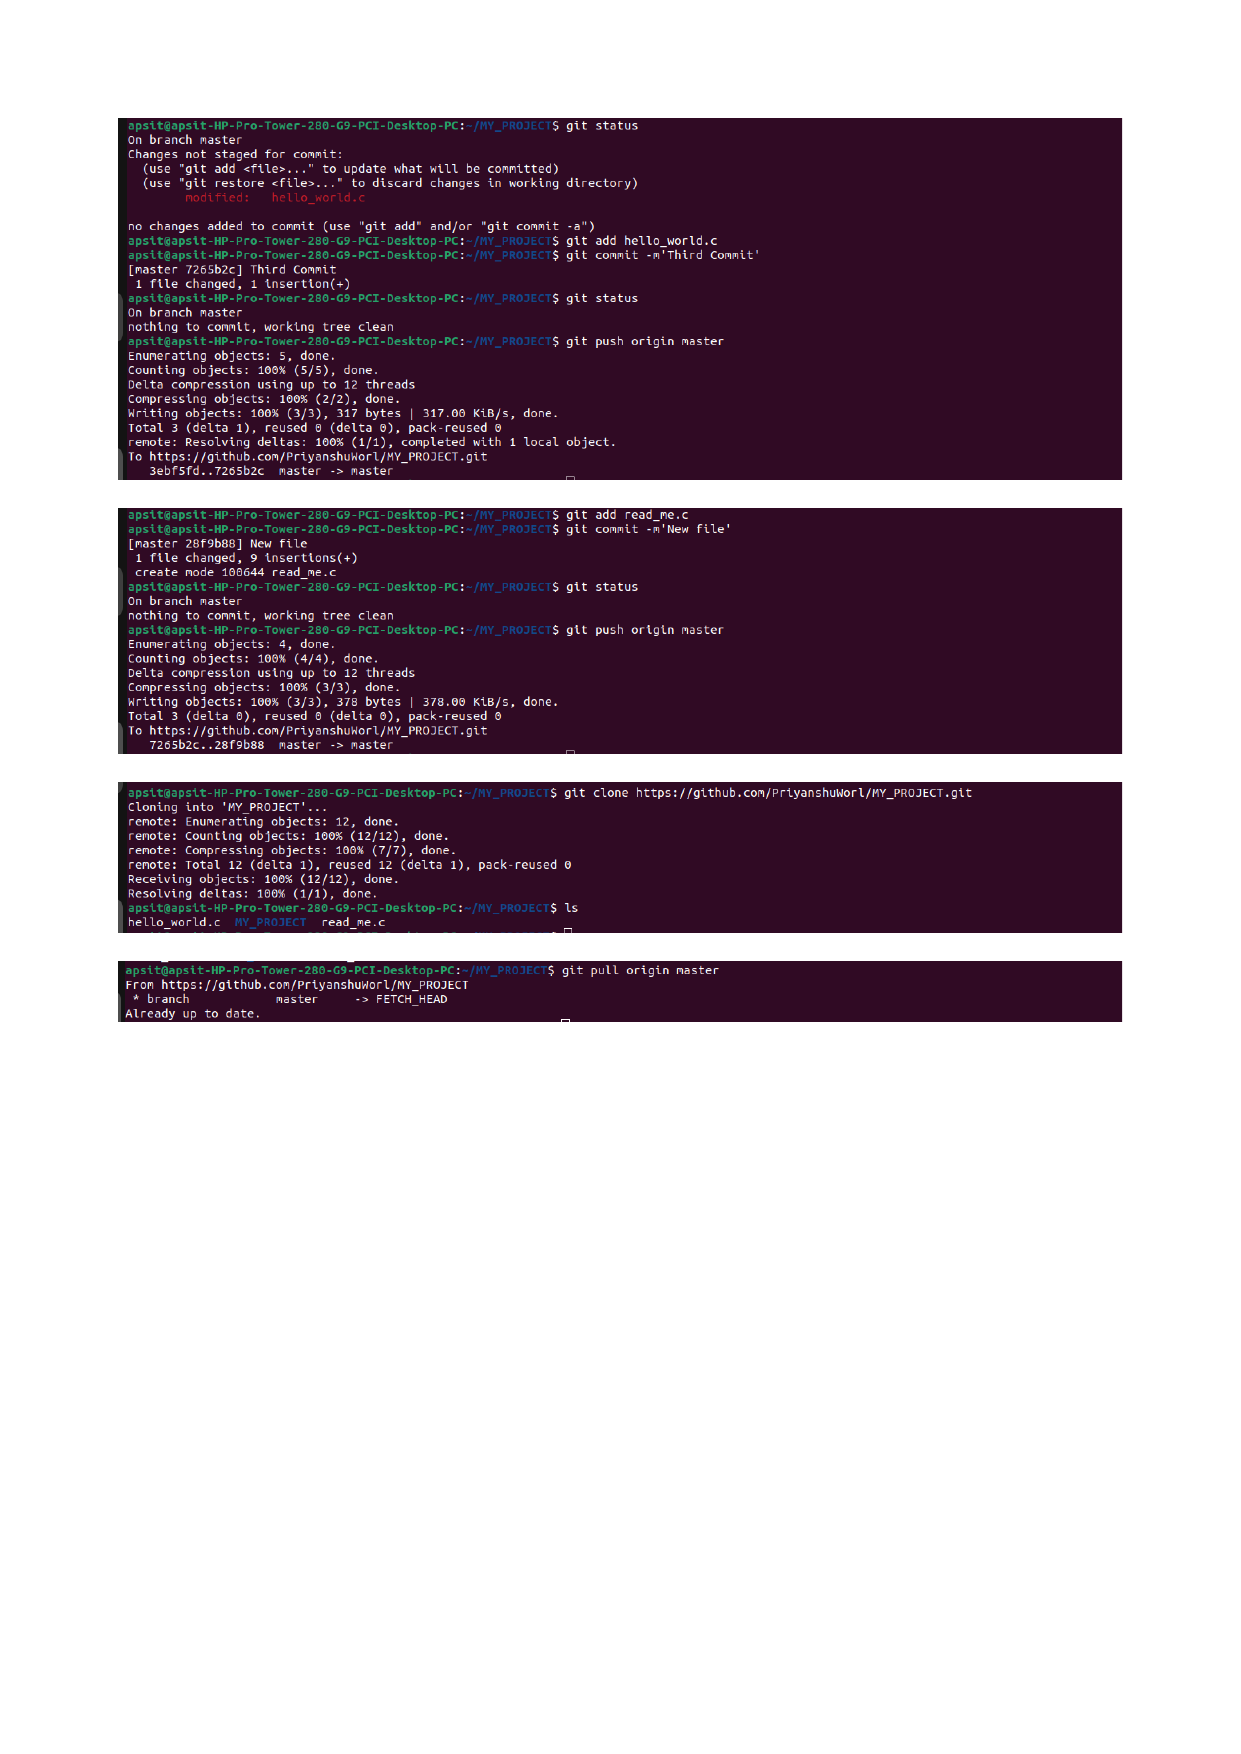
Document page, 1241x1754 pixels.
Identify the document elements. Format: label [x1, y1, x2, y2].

picture [118, 782, 1123, 933]
picture [118, 118, 1123, 480]
picture [118, 508, 1123, 754]
picture [118, 961, 1123, 1022]
